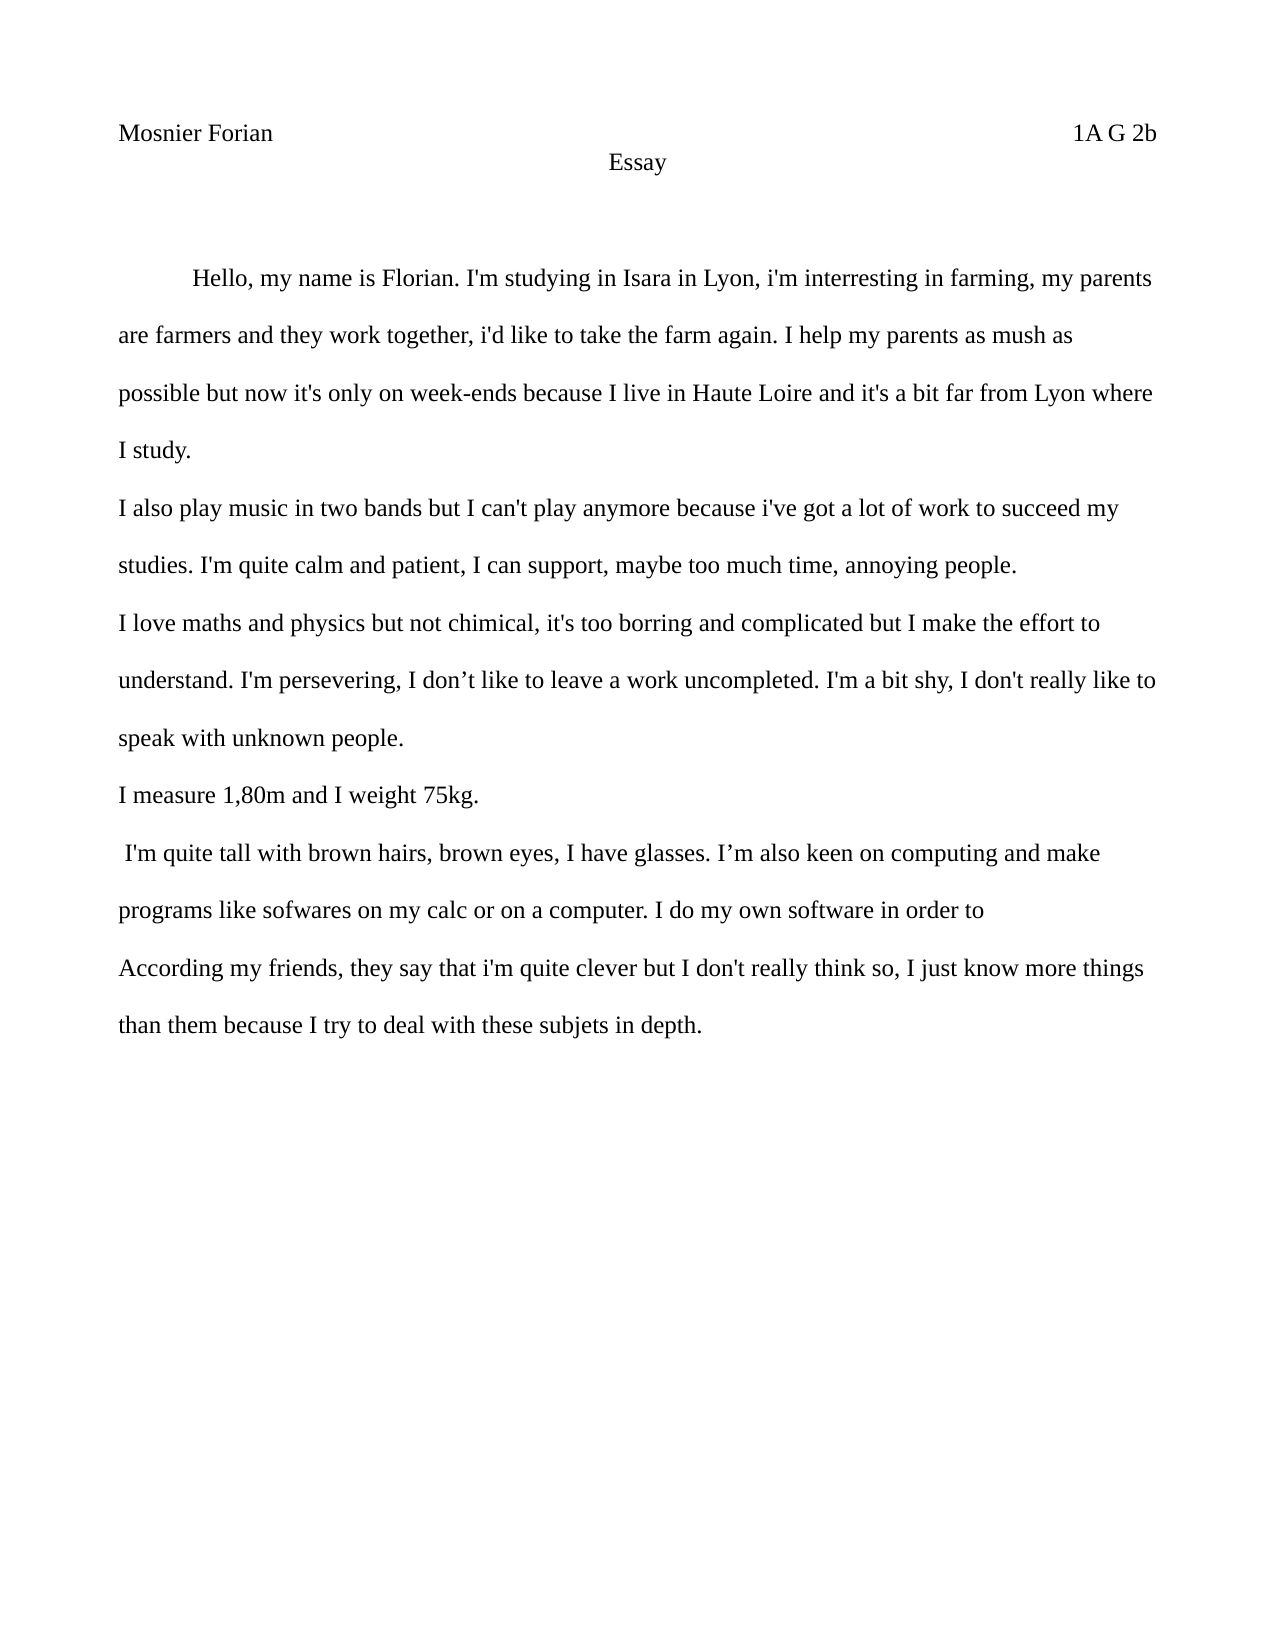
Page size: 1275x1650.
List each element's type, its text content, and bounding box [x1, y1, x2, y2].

text Hello, my name is Florian. I'm studying in Isara in Lyon, i'm interresting in farming, my parents are farmers and they work together, i'd like to take the farm again. I help my parents as mush as possible but now it's only on week-ends because I live in Haute Loire and it's a bit far from Lyon where I study. [118, 263, 1157, 464]
text I measure 1,80m and I weight 75kg. [118, 780, 1157, 809]
text I also play music in two bands but I can't play anymore because i've got a lot of work to succeed my studies. I'm quite calm and patient, I can support, maybe too much time, annoying people. [118, 493, 1157, 579]
text I love maths and physics but not chimical, it's too borring and complicated but I make the effort to understand. I'm persevering, I don’t like to leave a work uncompleted. I'm a bit shy, I don't really like to speak with unknown people. [118, 608, 1157, 751]
text According my friends, they say that i'm quite clever but I don't really think so, I just know more things than them because I try to deal with these subjets in depth. [118, 953, 1157, 1039]
text I'm quite tall with brown hairs, brown eyes, I have glasses. I’m also keen on computing and make programs like sofwares on my calc or on a computer. I do my own software in order to [118, 838, 1157, 924]
